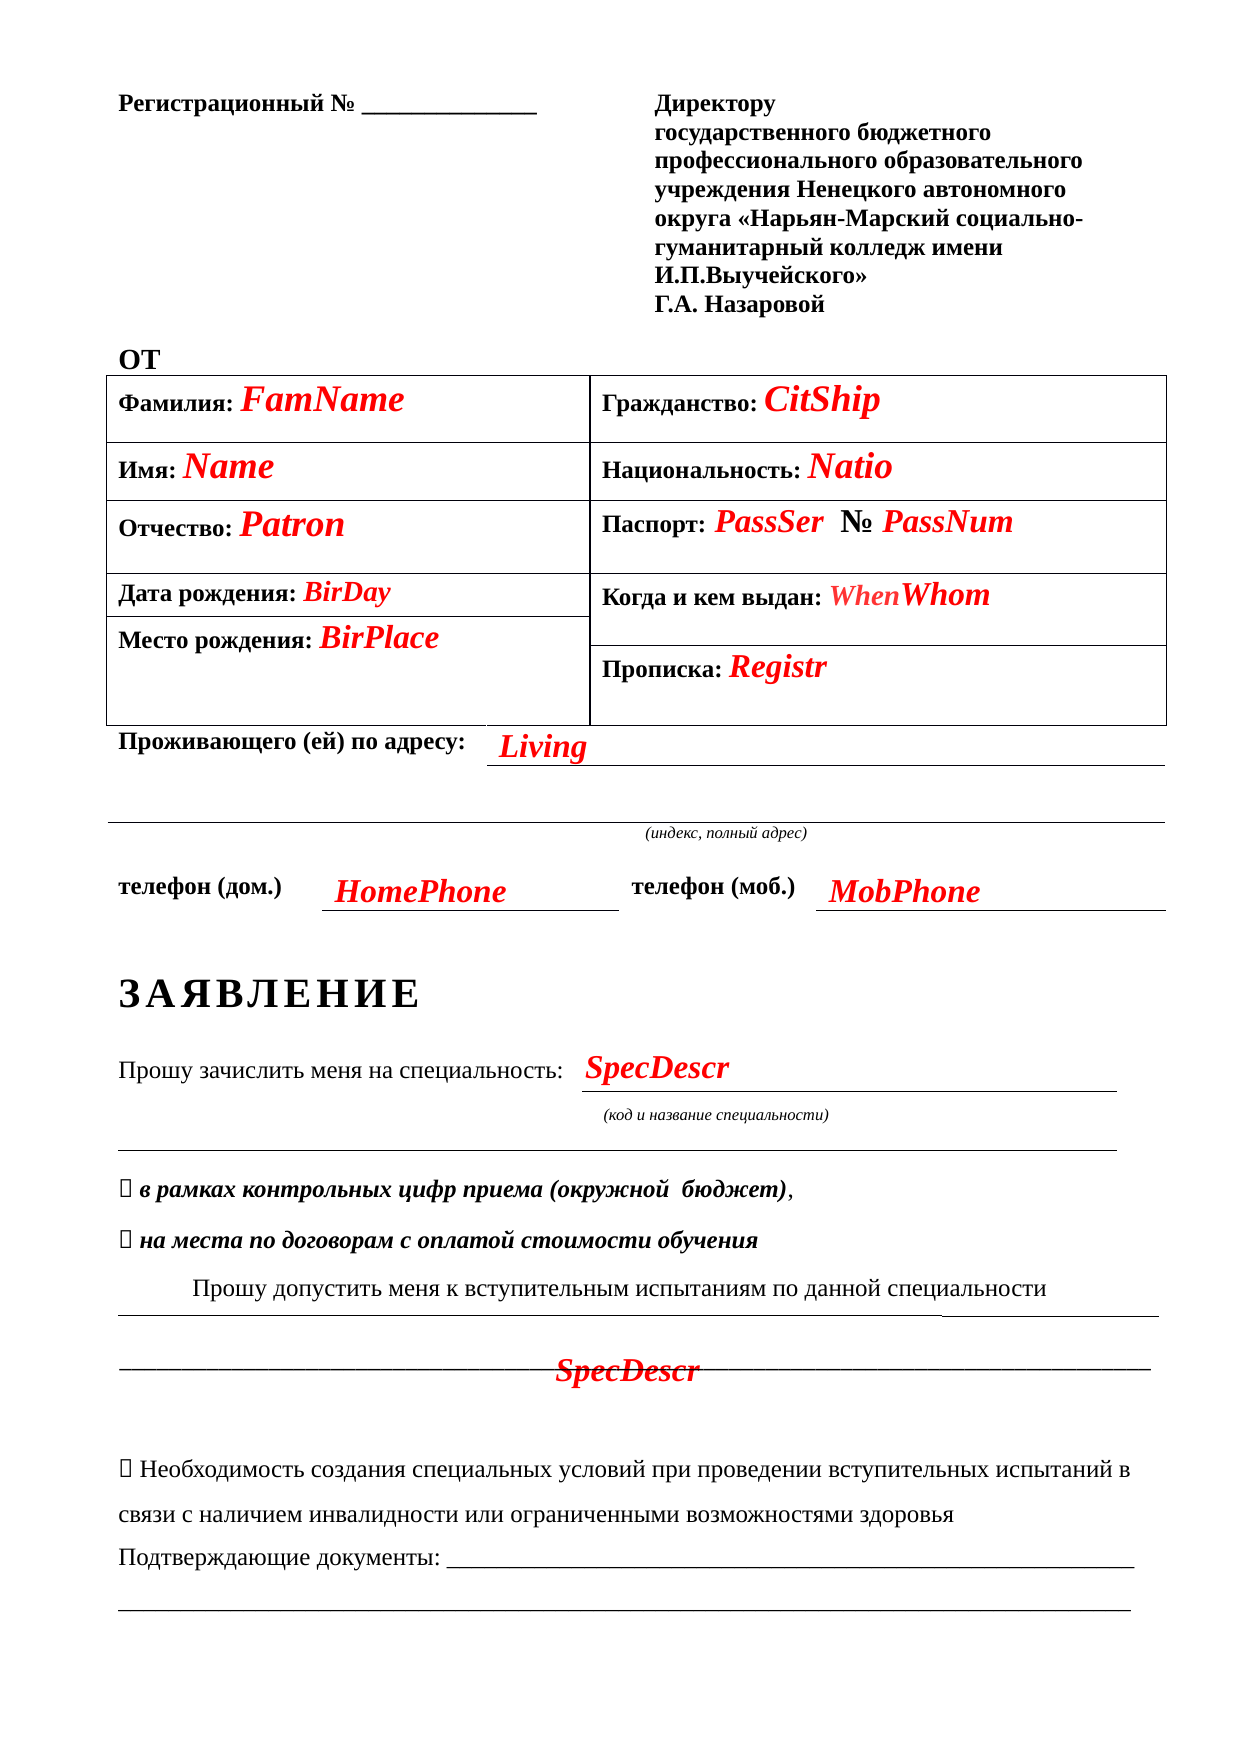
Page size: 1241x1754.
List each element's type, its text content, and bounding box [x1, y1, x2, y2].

text ОТ [118, 342, 1137, 375]
table_cell Living [487, 726, 1166, 765]
table_cell [106, 765, 1166, 822]
table_cell телефон (моб.) [620, 871, 816, 909]
text Прошу зачислить меня на специальность: SpecDescr [118, 1047, 1137, 1086]
subtitle Прошу допустить меня к вступительным испытаниям по данной специальности [118, 1273, 1137, 1302]
table_cell Паспорт: PassSer № PassNum [591, 501, 1166, 573]
table_header Регистрaционный № ______________ [107, 88, 643, 342]
table_header ЗАЯВЛЕНИЕ [106, 968, 1136, 1022]
table_cell телефон (дом.) [106, 871, 322, 909]
table_cell Национальность: Natio [591, 443, 1166, 500]
text Подтверждающие документы: _______________________________________________________ [118, 1542, 1137, 1571]
table_cell Дата рождения: BirDay [107, 574, 589, 616]
table_cell MobPhone [817, 871, 1166, 909]
table_cell HomePhone [323, 871, 619, 909]
table_header Гражданство: CitShip [591, 376, 1166, 442]
text  на места по договорам с оплатой стоимости обучения [118, 1222, 1137, 1256]
table_header Директору государственного бюджетного профессионального образовательного учреждения Ненецкого автономного округа «Нарьян-Марский социально-гуманитарный колледж имени И.П.Выучейского» Г.А. Назаровой [643, 88, 1133, 342]
text (код и название специальности) [118, 1105, 1137, 1124]
table_cell Имя: Name [107, 443, 589, 500]
subtitle  в рамках контрольных цифр приема (окружной бюджет), [118, 1171, 1137, 1205]
text _________________________________________________________________________________ [118, 1585, 1137, 1614]
table_cell Отчество: Patron [107, 501, 589, 573]
table_cell Место рождения: BirPlace [107, 617, 589, 725]
table_cell Проживающего (ей) по адресу: [106, 726, 486, 765]
table_cell Когда и кем выдан: WhenWhom [591, 574, 1166, 645]
table_cell (индекс, полный адрес) [106, 822, 1166, 871]
subtitle SpecDescr [118, 1316, 1137, 1388]
table_header Фамилия: FamName [107, 376, 589, 442]
text  Необходимость создания специальных условий при проведении вступительных испытаний в связи с наличием инвалидности или ограниченными возможностями здоровья [118, 1450, 1137, 1528]
table_cell Прописка: Registr [591, 646, 1166, 725]
